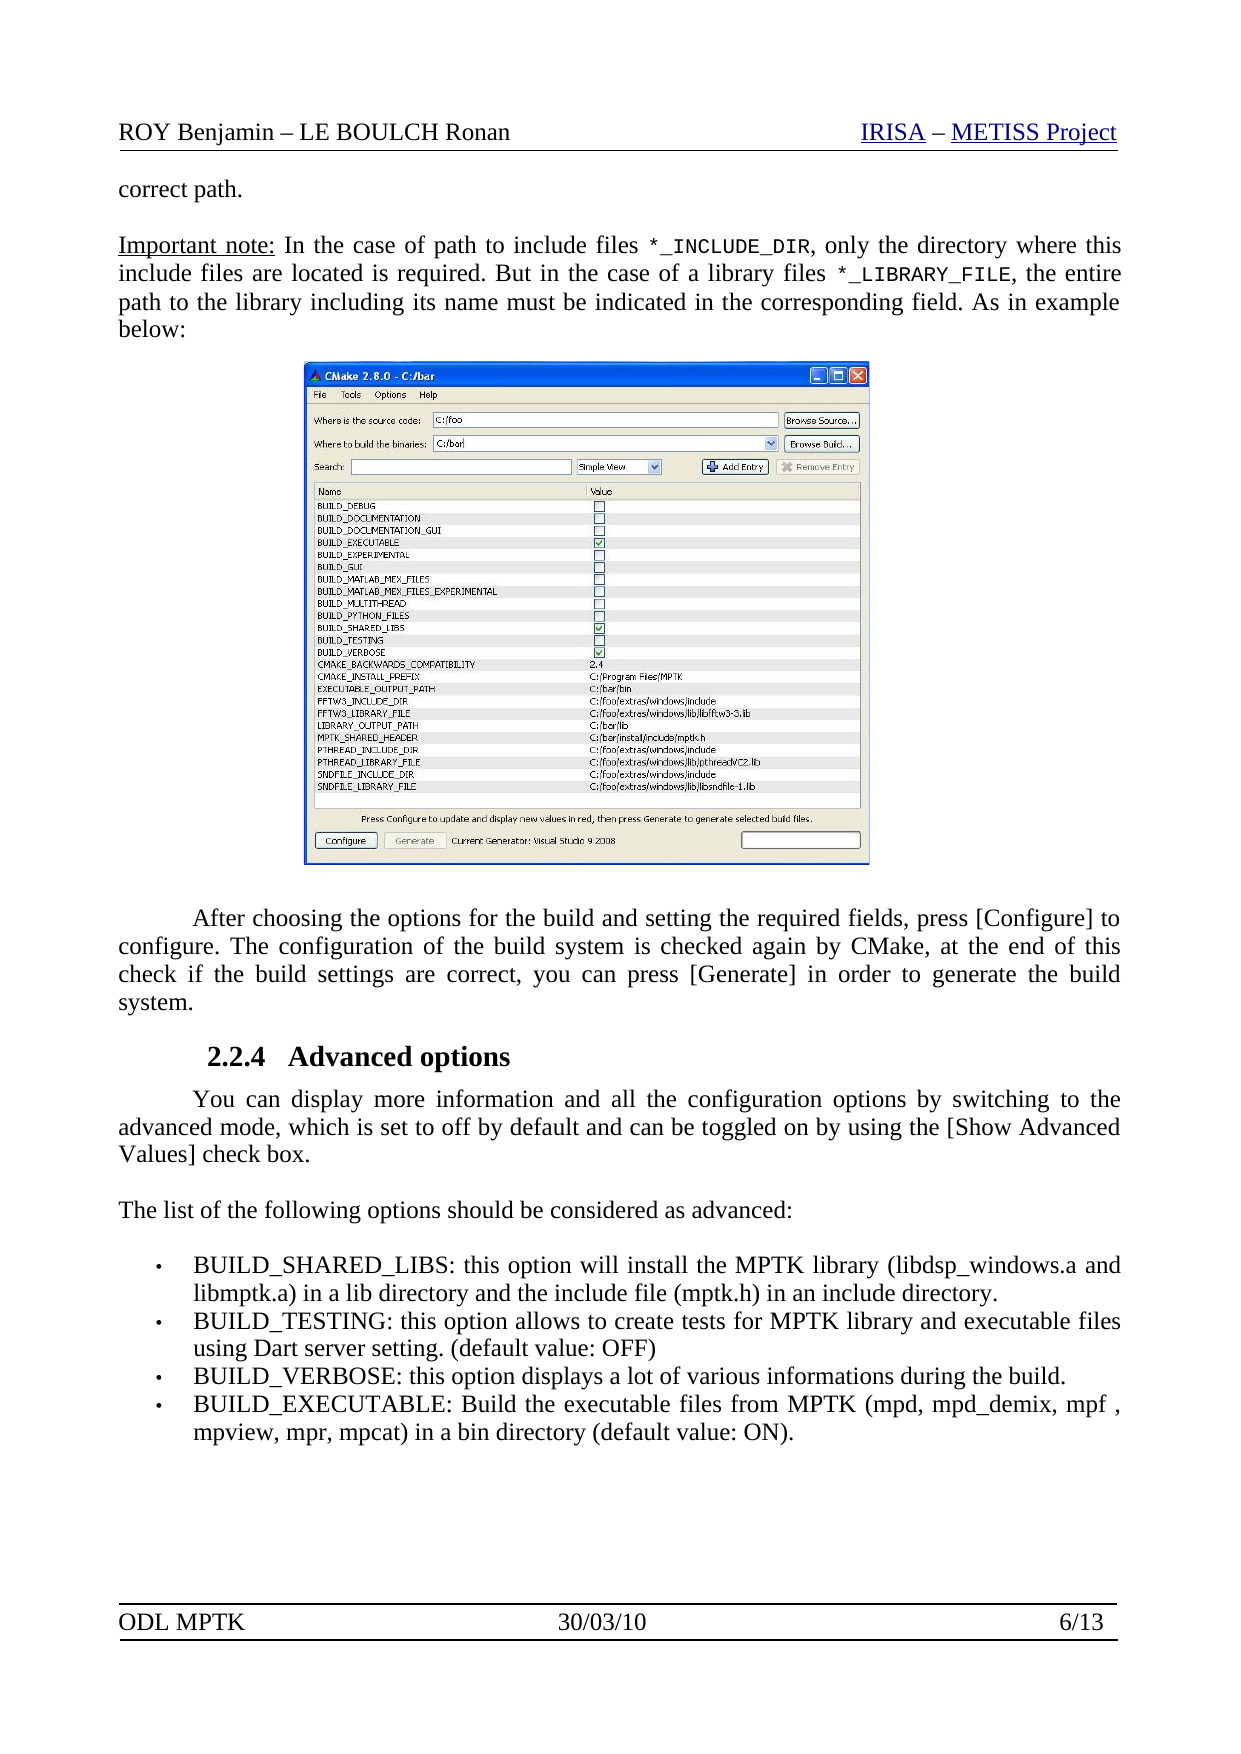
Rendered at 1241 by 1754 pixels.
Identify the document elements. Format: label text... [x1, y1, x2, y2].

text The list of the following options should be considered as advanced: [118, 1196, 1122, 1224]
text After choosing the options for the build and setting the required fields, press [Configure] to configure. The configuration of the build system is checked again by CMake, at the end of this check if the build settings are correct, you can press [Generate] in order to generate the build system. [118, 904, 1122, 1015]
subtitle Advanced options [118, 1040, 1122, 1073]
text correct path. [118, 175, 1122, 203]
text Important note: In the case of path to include files *_INCLUDE_DIR, only the directory where this include files are located is required. But in the case of a library files *_LIBRARY_FILE, the entire path to the library including its name must be indicated in the corresponding field. As in example below: [118, 231, 1122, 343]
list BUILD_VERBOSE: this option displays a lot of various informations during the build. [156, 1362, 1122, 1390]
list BUILD_SHARED_LIBS: this option will install the MPTK library (libdsp_windows.a and libmptk.a) in a lib directory and the include file (mptk.h) in an include directory. [156, 1251, 1122, 1307]
text You can display more information and all the configuration options by switching to the advanced mode, which is set to off by default and can be toggled on by using the [Show Advanced Values] check box. [118, 1085, 1122, 1168]
list BUILD_EXECUTABLE: Build the executable files from MPTK (mpd, mpd_demix, mpf , mpview, mpr, mpcat) in a bin directory (default value: ON). [156, 1390, 1122, 1445]
list BUILD_TESTING: this option allows to create tests for MPTK library and executable files using Dart server setting. (default value: OFF) [156, 1307, 1122, 1362]
picture [303, 361, 870, 865]
